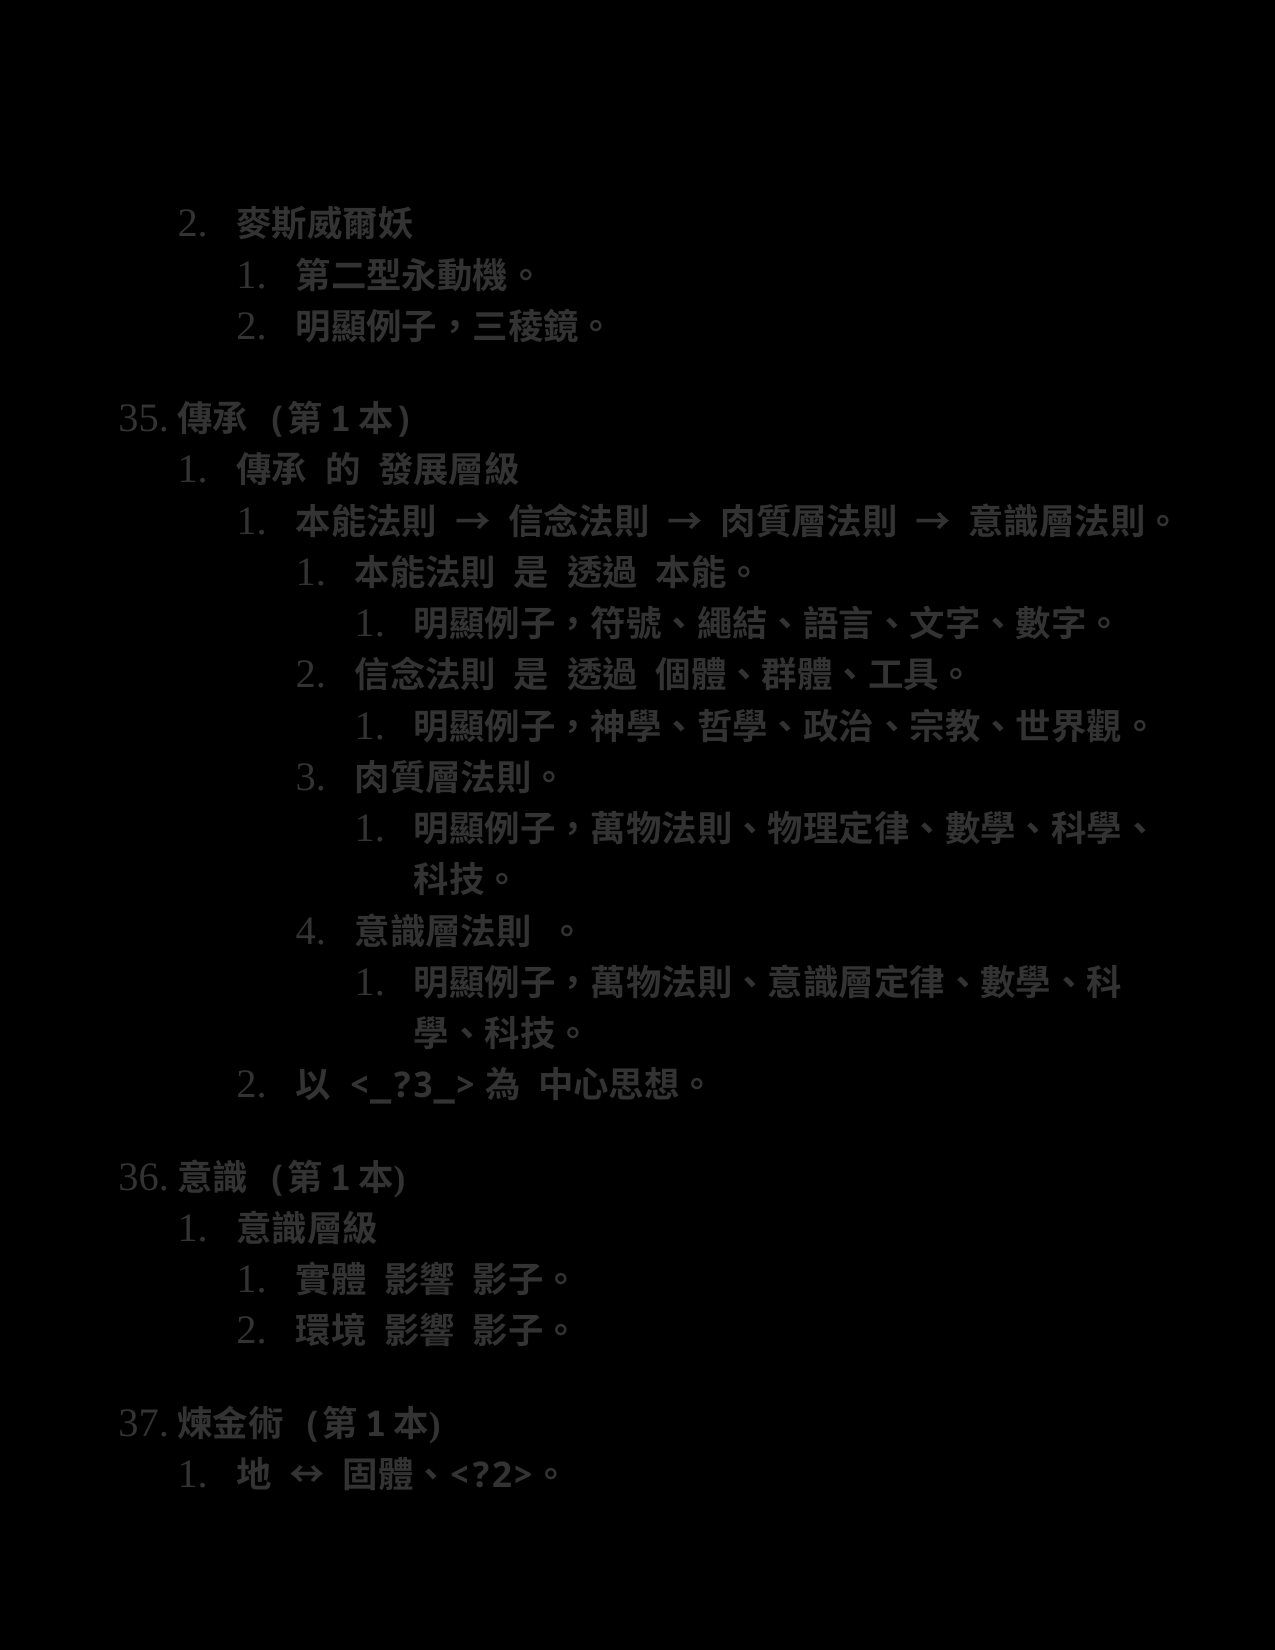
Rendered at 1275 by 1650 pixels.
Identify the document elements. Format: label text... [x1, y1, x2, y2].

list 信念法則 是 透過 個體、群體、工具。 [295, 647, 1157, 698]
list 地 ↔ 固體、<?2>。 [177, 1446, 1157, 1498]
list 明顯例子，萬物法則、物理定律、數學、科學、科技。 [354, 801, 1157, 903]
list 以 <_?3_> 為 中心思想。 [236, 1057, 1157, 1108]
list 本能法則 是 透過 本能。 [295, 544, 1157, 596]
list 傳承 (第1本) [118, 390, 1157, 442]
list 意識 (第1本) [118, 1149, 1157, 1200]
list 明顯例子，符號、繩結、語言、文字、數字。 [354, 596, 1157, 647]
list 明顯例子，三稜鏡。 [236, 298, 1157, 349]
list 意識層法則 。 [295, 903, 1157, 954]
list 煉金術 (第1本) [118, 1395, 1157, 1446]
list 實體 影響 影子。 [236, 1252, 1157, 1303]
list 本能法則 → 信念法則 → 肉質層法則 → 意識層法則。 [236, 493, 1157, 544]
list 肉質層法則。 [295, 749, 1157, 801]
list 意識層級 [177, 1200, 1157, 1252]
list 環境 影響 影子。 [236, 1303, 1157, 1354]
list 明顯例子，神學、哲學、政治、宗教、世界觀。 [354, 698, 1157, 749]
list 第二型永動機。 [236, 247, 1157, 298]
list 麥斯威爾妖 [177, 196, 1157, 247]
list 明顯例子，萬物法則、意識層定律、數學、科學、科技。 [354, 954, 1157, 1057]
list 傳承 的 發展層級 [177, 442, 1157, 493]
